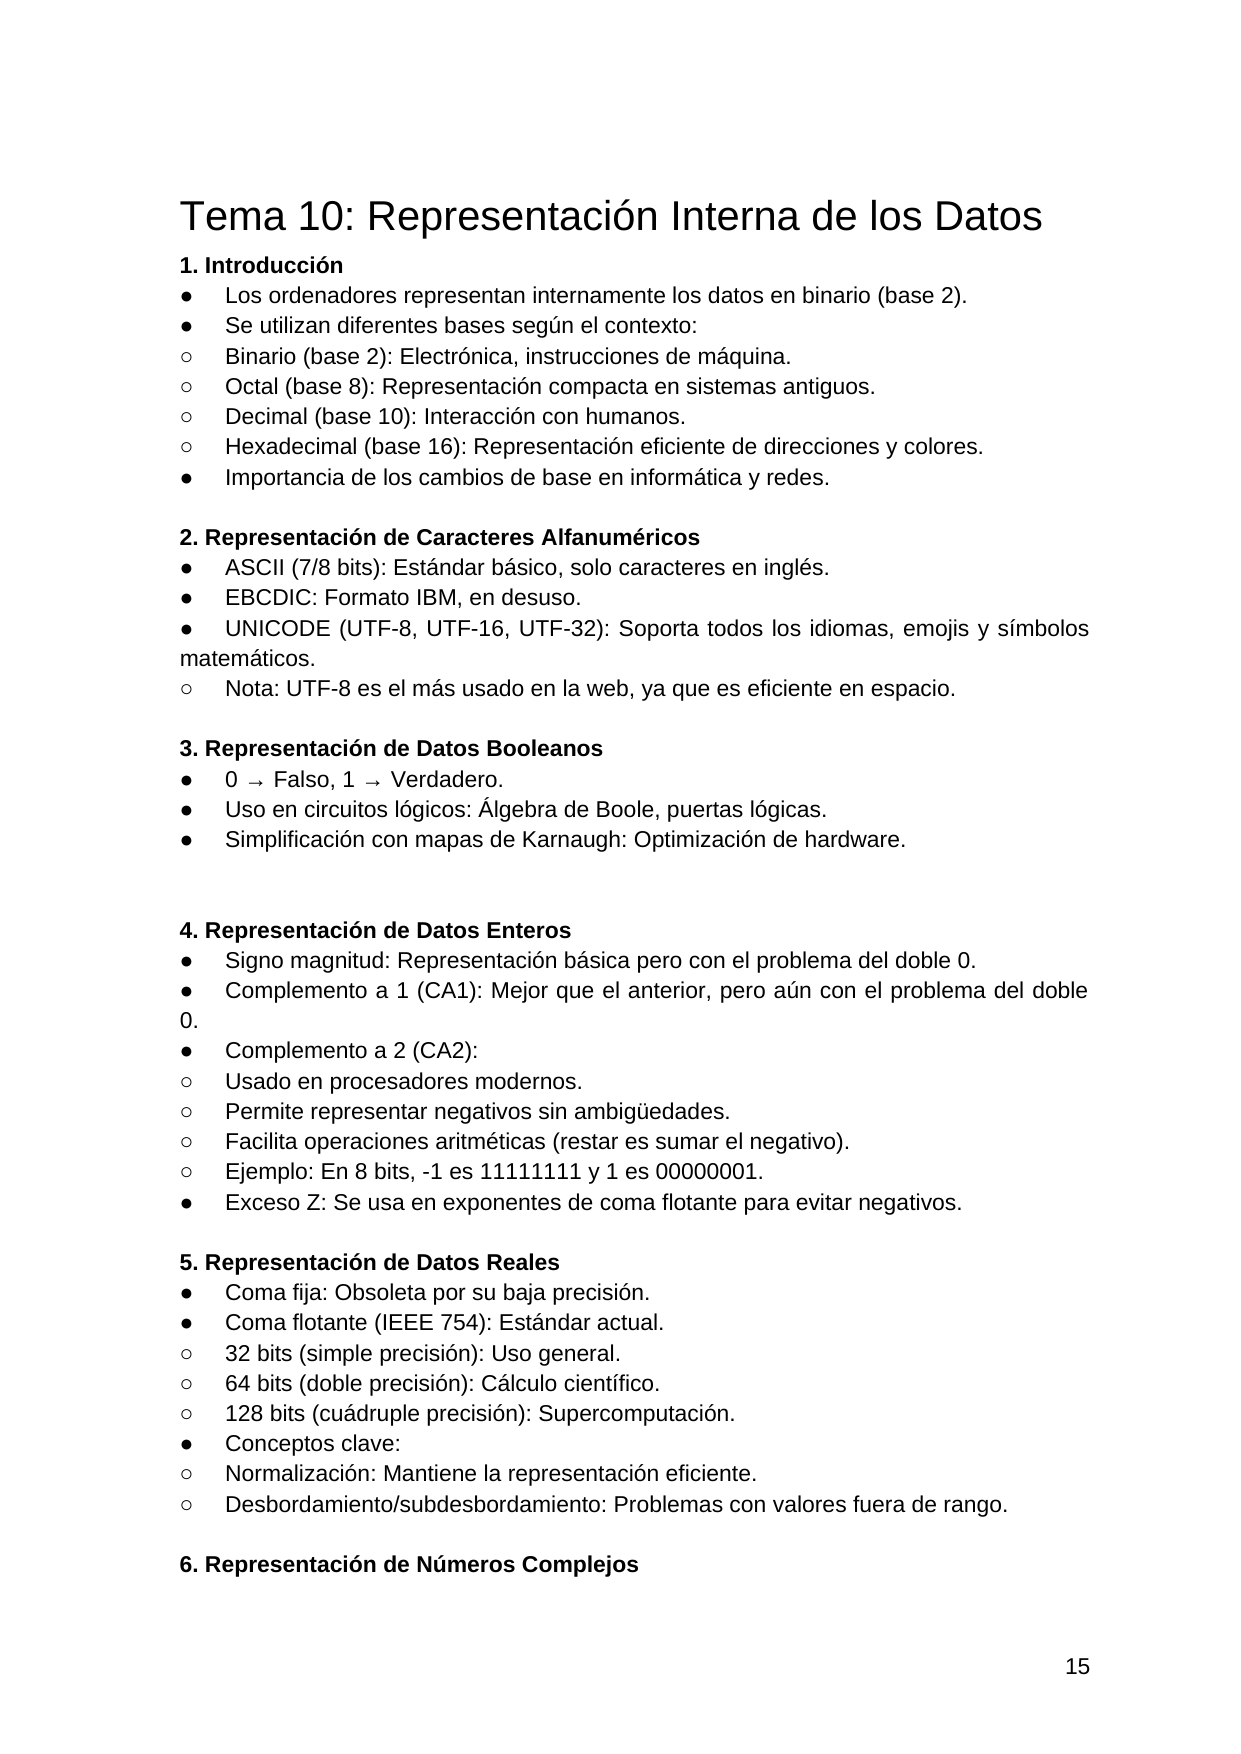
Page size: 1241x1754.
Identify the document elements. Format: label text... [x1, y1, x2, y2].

list Usado en procesadores modernos. [179, 1068, 1090, 1094]
list Normalización: Mantiene la representación eficiente. [179, 1460, 1090, 1487]
text 2. Representación de Caracteres Alfanuméricos [179, 524, 1090, 550]
list Los ordenadores representan internamente los datos en binario (base 2). [179, 282, 1090, 309]
list Importancia de los cambios de base en informática y redes. [179, 463, 1090, 490]
list Complemento a 2 (CA2): [179, 1037, 1090, 1064]
list Binario (base 2): Electrónica, instrucciones de máquina. [179, 343, 1090, 369]
list Coma flotante (IEEE 754): Estándar actual. [179, 1309, 1090, 1336]
text 1. Introducción [179, 252, 1090, 278]
list UNICODE (UTF-8, UTF-16, UTF-32): Soporta todos los idiomas, emojis y símbolos matemáticos. [179, 614, 1090, 671]
list Complemento a 1 (CA1): Mejor que el anterior, pero aún con el problema del doble 0. [179, 977, 1090, 1034]
list Simplificación con mapas de Karnaugh: Optimización de hardware. [179, 826, 1090, 852]
list Conceptos clave: [179, 1430, 1090, 1457]
list 0 → Falso, 1 → Verdadero. [179, 766, 1090, 792]
list Facilita operaciones aritméticas (restar es sumar el negativo). [179, 1128, 1090, 1154]
list 32 bits (simple precisión): Uso general. [179, 1339, 1090, 1366]
list Signo magnitud: Representación básica pero con el problema del doble 0. [179, 947, 1090, 973]
text 5. Representación de Datos Reales [179, 1249, 1090, 1275]
list Nota: UTF-8 es el más usado en la web, ya que es eficiente en espacio. [179, 675, 1090, 701]
list ASCII (7/8 bits): Estándar básico, solo caracteres en inglés. [179, 554, 1090, 581]
list 64 bits (doble precisión): Cálculo científico. [179, 1370, 1090, 1396]
list EBCDIC: Formato IBM, en desuso. [179, 584, 1090, 611]
subtitle Tema 10: Representación Interna de los Datos [179, 192, 1090, 239]
list 128 bits (cuádruple precisión): Supercomputación. [179, 1400, 1090, 1426]
list Hexadecimal (base 16): Representación eficiente de direcciones y colores. [179, 433, 1090, 460]
text 3. Representación de Datos Booleanos [179, 735, 1090, 762]
list Desbordamiento/subdesbordamiento: Problemas con valores fuera de rango. [179, 1491, 1090, 1517]
list Permite representar negativos sin ambigüedades. [179, 1098, 1090, 1124]
text 6. Representación de Números Complejos [179, 1551, 1090, 1577]
list Coma fija: Obsoleta por su baja precisión. [179, 1279, 1090, 1306]
text 4. Representación de Datos Enteros [179, 917, 1090, 943]
list Decimal (base 10): Interacción con humanos. [179, 403, 1090, 429]
list Uso en circuitos lógicos: Álgebra de Boole, puertas lógicas. [179, 796, 1090, 822]
list Exceso Z: Se usa en exponentes de coma flotante para evitar negativos. [179, 1188, 1090, 1215]
list Ejemplo: En 8 bits, -1 es 11111111 y 1 es 00000001. [179, 1158, 1090, 1185]
list Octal (base 8): Representación compacta en sistemas antiguos. [179, 373, 1090, 399]
list Se utilizan diferentes bases según el contexto: [179, 312, 1090, 339]
